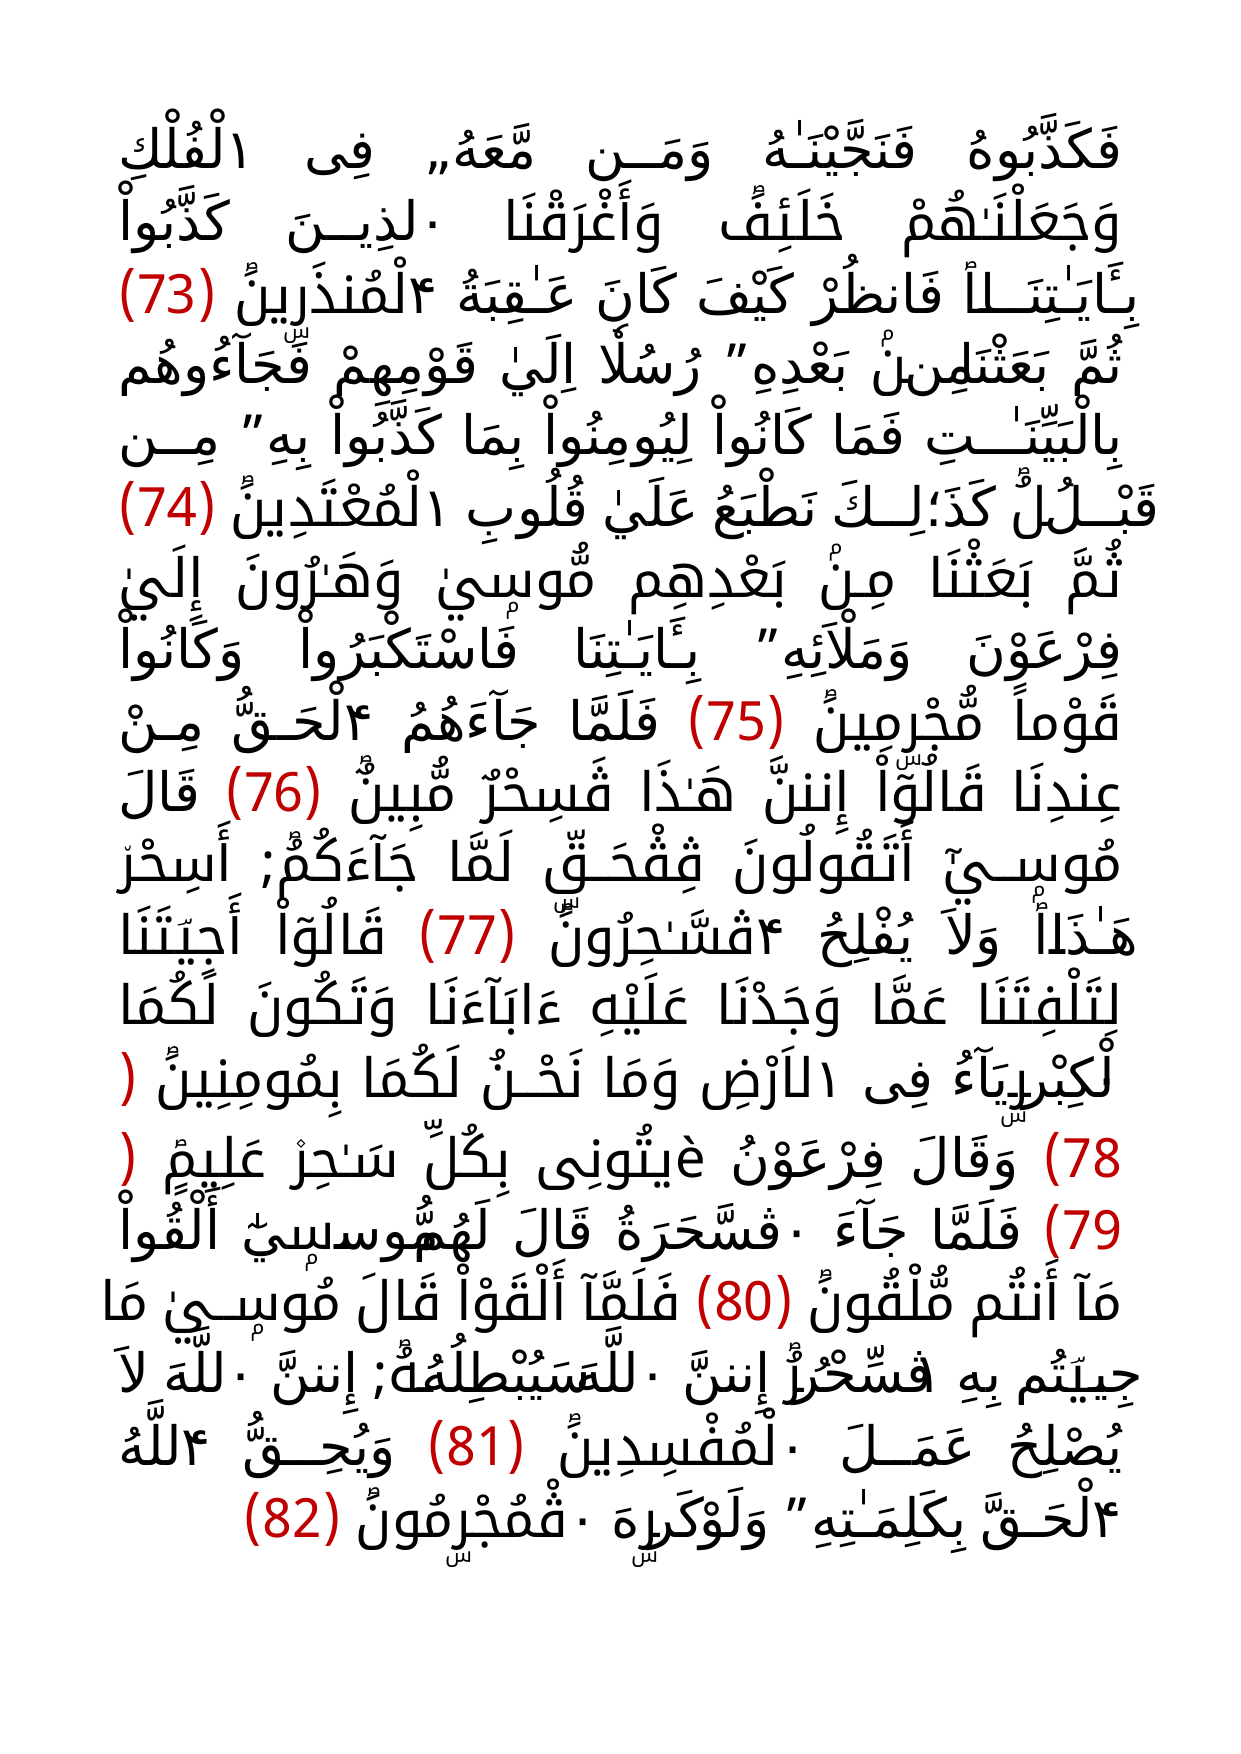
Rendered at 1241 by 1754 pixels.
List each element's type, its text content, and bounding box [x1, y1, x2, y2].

text بِسْمِ ۱للَّهِ ۱لرَّحْمَـٰنِ ۱لرَّحِيمِ أَلَٓرۭؐ تِلْــكَ ءَايَـٰتُ ۴لْكِتَـٰــبِ ۱لْحَكِيمِؐ (1) أَكَانَ لِلنَّاسسسِ عَجَباٗ اَنَ اَوْحَيْنَآ إِلَيٰ رَجُلٍ مِّنْهُمُ; أَنَ اَنذِرۣ ۱لنَّاسَؐ وَبَشِّرۣ ۱لذِيــنَ ءَامَنُوٓاْ أَنَّ لَهُمْ قَدَمَ صِدْققق۫ عِندَ رَبِّهِمْؐ قَالَ ۰لْكَـٰفِرُونَ إِنننَّ هَـٰذَا ڤَسِحْرٌ مُّبِين٘ؐ (2) ® اِنَّ رَبَّكُمُ ۴للَّهُ ۴ﻟ﮲ خَلَــقَ ۰لسَّمَـٰوَ؛تتتِ وَالاَرْضضضَ فِى سِتَّةِ أَيَّامٍ ثُمَّ "سْتَوۭيٰ عَلَــي ۰لْعَرْشِؐ يُدَبِّرُ ۴لاَمْرَؐ مَا مِــن شَفِيعٖ اِلاَّ مِـنۢ بَعْدِ إِذْنِهِؐ” ذَ؛لِكُمُ ۴للَّهُ رَبُّكُمْؐ فَاعْبُدُوهُؐ أَفَلاَ تَذَّكَّرُونَؐ (3) إِلَيْهِ مَرْجِعُكُمْ جَمِيعاًؐ وَعْدَ ۰للَّهِ حَقّاٗؐ اِنَّهُ„ يَبْدَؤُاْ ۴لْخَلْقَ ثُمَّ يُعِيدُهُ„ لِيَجْزۣيَ ۰لذِينَ ءَامَنُواْ وَعَمِلُواْ ۴ڤصَّـٰڤِحَـٰتِ بِالْقِسْطِؐ وَالذِيــنَ كَفَرُواْ لَهُمْ شَرَابببٌ مِّــنْ حَمِيمٍ وَعَذَاببب٘ اَلِيمٛ بِمَا كَانُواْ يَكْفُرُونَؐ (4) هُوَ ۰ﻟ﮲ جَعَــلَ ۰لشَّمْـسَ ضِيَآءً وَالْقَمَرَ نُوراً وَقَدَّرَهُ„ مَنَازۣلَ لِتَعْلَمُواْ عَدَدَ ۰لسِّنِينَ وَالْحِسَابببَؐ مَا خَلَــقَ ۰للَّهُ ذَ؛لِــكَ إِلاَّ بِالْحَقﱢّؐ نُفَصِّــلُ ۴لاَيَـٰتِ لِقَوْمٍ يَعْلَمُونَؐ (5) إِنَّ فِى 'خْتِچَفِ ۱ليْلِ وَالنَّهۭارۣ وَمَا خَلَــقَ ۰للَّهُ فِى ۱لسَّمَـٰوَ؛تتتِ وَالاَرْضضضِ ءَلاَيَـٰتٍ لِّقَوْمٍ يَتَّقُونَؐ (6) إِنننَّ ۰لذِيــنَ لاَ يَرْجُونَ لِقَآءَنَا وَرَضُواْ بِالْحَيَوٰةِ ۱لدُّنْيۭا وَاطْمَأَنُّواْ بِهَا وَالذِينَ هُمْ عَــنَ —ايَـٰتِنَا غَـٰفِلُونَ (7) ٱُوْلَئِــكَ مَأْوۭيٰهُمُ ۴لنَّارُ بِمَا كَانُواْ يَكْسِبُونَؐ (8) إِنَّ ۰لذِيــنَ ءَامَنُواْ وَعَمِلُواْ ۴ڤصَّـٰڤِحَـٰــتِ يَهْدِيهِمْ رَبُّهُم بِإِيمَـٰنِهِمْؐ تَجْرۣى مِــن تَحْتِهِمُ ۴لاَنْهَـٰرُ فِى جَنَّـٰــتِ ۱لنَّعِيمِؐ (9) دَعْوۭيٰهُمْ فِيهَا سُبْحَـٰنَــكَ ۰للَّهُمَّؐ وَتَحِيَّتُهُمْ فِيهَا سَچَمٌؐ وَءَاخِرُ دَعْوۭيٰهُمُ; أَنننۣ ۱لْحَمْدُ لِلهِ رَبببِّ ۱لْعَـٰلَمِينَؐ (10) © وَلَوْ يُعَجِّــلُ ۴للَّهُ لِلنَّاسسسِ ۱لشَّرَّ "سْتِعْجَالَهُم بِالْخَيْرۣ لَقُضِيَ إِلَيْهِمُ; أَجَلُهُمْؐ فَنَذَرُ ۴لذِيــنَ لاَ يَرْجُونَ لِقَآءَنَا فِى طُغْيَـٰنِــهِــمْ يَعْمَهُونَؐ (11) وَإِذَا مَسَّ ۰لِانسَـٰــنَ ۰لضُّرُّ دَعَانَا لِجَنۢبِهِ“ أَوْ قَاعِداٗ اَوْ قَآئِماًؐ فَلَمَّا كَشَفْنَا عَنْهُ ضُرَّهُ„ مَرَّ كَأَن لَّمْ يَدْعُنَآ إِلَيٰ ضُرٍّ مَّسَّهُؐ, كَذَ؛لِــكَ زُيِّــنَ لِلْمُسْرۣفِيــنَ مَا كَانُواْ يَعْمَلُونَؐ (12) وَلَقَدَ اَهْلَكْنَا ۰لْقُرُونَ مِــن قَـبْلِكُمْ لَمَّا ظَلَمُواْ وَجَآءَتْهُمْ رُسُلُهُم بِالْبَيِّنَـٰــتِؐ وَمَا كَانُواْ لِيُومِنُواْؐ كَذَ؛لِــكَ نَجْزۣى ۱لْقَوْمَ ۰ڤْمُجْرۣمِينَؐ (13) ثُمَّ جَعَلْنَـٰكُمْ خَلَئِفَ فِى ۱لاَرْضِ مِنۢ بَعْدِهِمْ لِنَنظُرَ كَيْفَ تَعْمَلُونَؐ (14) وَإِذَا تُتْلۭــيٰ عَلَيْهِمُ; ءَايَاتُنَا بَـيِّنَـٰــتٍ قَالَ ۰لذِيــنَ لاَ يَرْجُونَ لِقَآءَنَا "يــتِ بِقُرْءَانٖ غَيْرۣ هَـٰذَآ أَوْ بَدِّلْهُؐ قُــلْ مَا يَكُونُ لِــيَ أَنُ ۷بَدِّلَهُ„ مِــن تِلْقَآءِىْ نَفْسِيَؐ إِنَ اَتَّبِعُ إِلاَّ مَا يُوحۭــيٰٓ إِلَيَّؐ إِنِّــيَ أَخَافُ إِنننْ عَصَيْــتُ رَبِّى عَذَابببَ يَوْمٖ عَظِيمٍؐ (15) قُل لَّوْ شَآءَ ۰للَّهُ مَا تَلَوْتُهُ„ عَلَيْكُمْ وَلآَ أَدْرۭيٰكُم بِهِؐ” فَقَدْ لَبِثْــتُ فِيكُمْ عُمُراً مِّــن قَـبْلِهِؐ“ أَفَــلاَ تَعْقِلُونَؐ (16) فَمَــنَ اَظْلَمُ مِمَّنِ 'فْتَرۭيٰ عَلَــي ۰للَّهِ كَذِباٗ اَوْ كَذَّبببَ بِـَٔايَـٰتِهِؐ“ إِنَّهُ„ لاَ يُفْلِحُ ۴ڤْمُجْرۣمُونَؐ (17) وَيَعْبُدُونَ مِن دُونِ ۱للَّهِ مَا لاَ يَضُرُّهُمْ وَلاَ يَنفَعُهُمْ وَيَقُولُونَ هَـٰٓؤُلآَءِ شُفَعَـٰٓؤُنَا عِندَ ۰للَّهِؐ قُلَ اَتُنَبِّـُٔونَ ۰للَّهَ بِمَا لاَ يَعْلَمُ فِى ۱لسَّمَـٰوَ؛تِ وَلاَ فِى ۱لاَرْضضضِؐ سُبْحَـٰنَهُ„ وَتَعَـٰلۭيٰ عَمَّا يُشْرۣكُونَؐ (18) ® وَمَا كَانَ ۰لنَّاسسسُ إِلٓاَّ ٱُمَّةً وَ؛حِدَةً فَاخْتَلَفُواْؐ وَلَوْلاَ كَلِمَةٌ سَبَقَتْ مِن رَّبِّكَ لَقُضِيَ بَيْنَهُمْ فِيمَا فِيهِ يَخْتَلِفُونَؐ (19) وَيَقُولُونَ لَوْلآَ ٱُنزۣلَ عَلَيْهِ ءَايَةٌ مِّن رَّبِّهِؐ” فَقُـلِ اِنَّمَا ۰لْغَيْــبُ لِلهِؐ فَانتَظِرُوٓاْؐ إِنِّى مَعَكُم مِّنَ ۰لْمُنتَظِرۣينَؐ (20) وَإِذَآ أَذَقْنَا ۰لنَّاسَ رَحْمَةً مِّـنۢ بَعْدِ ضَرَّآءَ مَسَّتْهُمُ; إِذَا لَهُم مَّكْرٌ فِىٓ ءَايَاتِنَاؐ قُـلِ ۱للَّهُ أَسْرَعُ مَكْراٗؐ اِنَّ رُسُلَنَا يَكْتُبُونَ مَا تَمْكُرُونَؐ (21) هُوَ ۰ﻟ﮲ يُسَيِّرُكُمْ فِى ۱لْبَرّۣ وَاڤْبَحْرۣؐ حَتَّيٰٓ إِذَا كُنتُمْ فِى ۱لْفُلْــكِ وَجَرَيْــنَ بِهِم بِـرۣيحٍ طَيِّبَةٍ وَفَرۣحُواْ بِهَا جَآءَتْهَا رۣيح٘ عَاصِفٌ وَجَآءَهُمُ ۴لْمَوْجُ مِــن كُــلّۣ مَكَانٍ وَظَنُّوٓاْ أَنَّهُمُ; ٱُحِيطَ بِهِمْ دَعَوُاْ ۴للَّهَ مُخْلِصِيــنَ لَهُ ۴لدِّيــنَ لَـــئِـنَ اَنجَيْتَنَا مِــنْ هَـٰذِهِ” لَنَكُونَنَّ مِنَ ۰لشَّـٰكِرۣينَؐ (22) فَلَمَّآ أَنجۭيٰهُمُ; إِذَا هُمْ يَبْغُونَ فِى ۱لاَرْضِ بِغَيْرۣ ۱لْحَــقّۣؐ يَـٰٓأَيُّهَا ۰لنَّاسُ إِنَّمَا بَغْيُكُمْ عَلَــيٰٓ أَنفُسِكُمؐ مَّتَـٰعُ ۴لْحَيَوٰةِ ۱لدُّنْيۭاؐ ثُمَّ إِلَيْنَا مَرْجِعُكُمْ فَنُنَبِّيؖكُم بِمَا كُنتُمْ تَعْمَلُونَؐ (23) إِنَّمَا مَثَــلُ ۴لْحَيَوٰةِ ۱لدُّنْيۭا كَمَآءٖ اَنزَلْنَـٰهُ مِنَ ۰لسَّمَآءِ فَاخْتَلَطَؐ بِهِ” نَبَاتُ ۴لاَرْضضضِ مِمَّا يَاكُــلُ ۴لنَّاسُ وَالاَنْعَـٰمُؐ حَتَّيٰٓ إِذَآ أَخَذَتتتِ ۱لاَرْضُ زُخْرُفَهَا وَازَّيَّنَــتْ وَظَــنَّ أَهْلُهَآ أَنَّهُمْ قَـٰدِرُونَ عَلَيْهَآ أَتۭيٰهَآ أَمْرُنَا لَيْلٗا اَوْ نَهَاراً فَجَعَلْنَـٰهَا حَصِيداً كَأَن لَّمْ تَغْــنَ بِالاَمْسِؐ كَذَ؛لِــكَ نُفَصِّــلُ ۴لاَيَـٰــتِ لِقَوْمٍ يَتَفَكَّرُونَؐ (24) وَاللَّهُ يَدْعُوٓاْ إِلَيٰ دۭارۣ ۱لسَّچَمِ وَيَهْدِى مَـنْ يَّشَآءُ ﹹلَيٰ صِرَ؛طٍ مُّسْتَقِيــمٍؐ (25) ¤ لِّلذِيــنَ أَحْسَنُواْ ۴لْحُسْنۭيٰ وَزۣيَادَةٌؐ وَلاَ يَرْهَقُ وُجُوهَهُمْ قَتَرٌ وَلاَ ذِلَّة٘ؐ ۷وْلَئِــكَ أَصْحَـٰبُ ۴لْجَنَّةِؐ هُمْ فِيهَا خَـٰلِدُونَؐ (26) وَالذِيــنَ كَسَبُواْ ۴لسَّيِّـَٔاتتتِ جَزَآءُ سَيِّيؕةٙ بِمِثْلِهَــا وَتَرْهَقُهُمْ ذِلَّةٌ مَّا لَهُم مِّــنَ ۰للَّهِ مِــنْ عَاصِمٍ كَأَنَّمَآ ٱُغْشِيَــتْ وُجُوهُهُمْ قِطَعاً مِّــنَ ۰ليْــلۣ مُظْلِماٗؐ ۷وْلَئِــكَ أَصْحَـٰــبُ ۴لنّۭارۣ هُمْ فِيهَا خَـٰلِدُونَؐ (27) وَيَوْمَ نَحْشُرُهُمْ جَمِيعاً ثُمَّ نَقُولُ لِلذِيــنَ أَشْرَكُواْ مَكَانَكُمُ; أَنتُمْ وَشُرَكَآؤُكُمْ فَزَيَّلْنَا بَيْنَهُمْؐ وَقَالَ شُرَكَآؤُهُم مَّا كُنتُمُ; إِيَّانَا تَعْبُدُونَؐ (28) فَكَفۭيٰ بِاللَّهِ شَهِيداَۢ بَيْنَنَا وَبَيْنَكُمُ; إِن كُنَّا عَنْ عِبَادَتِكُمْ لَغَـٰفِلِينَؐ (29) هُنَالِــكَ تَبْلُواْ كُلُّ نَفْــسٍ مَّـآ أَسْلَفَتْؐ وَرُدُّوٓاْ إِلَــي ۰للَّهِ مَوْلۭيٰهُمُ ۴لْحَقﱢّؐ وَضَــلَّ عَنْهُم مَّا كَانُواْ يَفْتَرُونَؐ (30) قُلْ مَنْ يَّرْزُقُكُم مِّــنَ ۰لسَّمَآءِ وَالاَرْضضضِؐ أَمَّنْ يَّمْلِــكُ ۴لسَّمْعَ وَالاَبْصَـٰرَ وَمَــنْ يُّخْرۣجُ ۴لْحَيَّ مِــنَ ۰لْمَيِّــتِ وَيُخْرۣجُ ۴لْمَيِّــتَ مِــنَ ۰لْحَيِّ وَمَـنْ يُّدَبِّرُ ۴لاَمْرَؐ فَسَيَقُولُونَ ۰للَّهُؐ فَقُـلَ اَفَلاَ تَتَّقُونَؐ (31) فَذَ؛لِكُمُ ۴للَّهُ رَبُّكُمُ ۴لْحَقُّؐ فَمَاذَا بَعْدَ ۰لْحَقِّ إِلاَّ ۰لضَّچَلُؐ فَأَنّۭــيٰ تُصْرَفُونَؐ (32) كَذَ؛لِــكَ حَقَّــتْ كَلِمَـٰــتُ رَبِّكَ عَلَي ۰لذِيــنَ فَسَقُوٓاْ أَنَّهُمْ لاَ يُومِنُونَؐ (33) قُلْ هَلْ مِن شُرَكَآئِكُم مَّنْ يَّبْدَؤُاْ ۴لْخَلْقَ ثُمَّ يُعِيدُهُؐ, قُـلِ ۱للَّهُ يَبْدَؤُاْ ۴لْخَلْــقَ ثُمَّ يُعِيدُهُؐ, فَأَنّۭيٰ تُوفَكُونَؐ (34) قُلْ هَلْ مِن شُرَكَآئِكُم مَّـنْ يَّهْدِىٓ إِلَي ۰لْحَـقﱢّؐ قُـلِ ۱للَّهُ يَهْدِى ڤِڤْحَــقّۣؐ أَفَمَـنْ يَّهْدِﻯٓ إِلَــي ۰لْحَقِّ أَحَقُّ أَنْ يُّتَّبَعَ أَمَّن لاَّ يَهَدِّځٓ إِلٓاَّ أَنْ يُّهْدۭيٰؐ فَمَا لَكُمْؐ كَيْفَ تَحْكُمُونَؐ (35) وَمَا يَتَّبِعُ أَكْثَرُهُمُ; إِلاَّ ظَنّاٗؐ اِنَّ ۰لظَّــنَّ لاَ يُغْنِى مِنَ ۰لْحَقِّ شَيْــٔاٗؐ اِنننَّ ۰للَّهَ عَلِيمٛ بِمَا يَفْعَلُونَؐ (36) ® وَمَا كَانننَ هَـٰذَا ۰لْقُرْءَانُ أَنننْ يُّـفْتَرۭيٰ مِن دُونِ ۱للَّهِؐ وَچَكِــن تَصْدِيــقَ ۰ﻟـذِى بَيْنَ يَدَيْهِ وَتَفْصِيلَ ۰لْكِتَـٰبِ لاَ رَيْــبَ فِيهِ مِن رَّبِّ ۱لْعَـٰلَمِينَؐ (37) أَمْ يَقُولُونَ "فْتَرۭيٰهُؐ قُلْ فَاتُواْ بِسُورَةٍ مِّثْلِهِؐ” وَادْعُواْ مَـنِ 'سْتَطَعْتُم مِّن دُونِ ۱للَّهِ إِننن كُنتُمْ صَـٰدِقِينَؐ (38) بَلْ كَذَّبُواْ بِمَا لَمْ يُحِيطُواْ بِعِلْمِهِ” وَلَمَّا يَاتِهِمْ تَاوۣيلُهُؐ, كَذَ؛لِــكَ كَذَّبببَ ۰لذِيــنَ مِـن قَبْلِهِمْؐ فَانظُرْ كَيْفَ كَانَ عَـٰقِبَةُ ۴لظَّـٰلِمِينَؐ (39) وَمِنْهُم مَّنْ يُّومِنُ بِهِ” وَمِنْهُم مَّن لاَّ يُومِنُ بِهِؐ” وَرَبُّــكَ أَعْلَمُ بِالْمُفْسِدِينَؐ (40) وَإِن كَذَّبُوكككَ فَقُـل لِّى عَمَلِى وَلَكُمْ عَمَلُكُمُ; أَنتُم بَرۣيٓــُٔونَ مِمَّآ أَعْمَلُ وَأَنَا بَرۣىٓءٌ مِّمَّا تَعْمَلُونَؐ (41) وَمِنْهُم مَّنْ يَّسْتَمِعُونَ إِلَيْكَؐ أَفَأَنــتَ تُسْمِعُ ۴لصُّمَّ وَلَوْ كَانُواْ لاَ يَعْقِلُونَؐ (42) وَمِنْهُم مَّنْ يَّنظُرُ إِلَيْــكَؐ أَفَأَنتَ تَهْدِى ۱لْعُمْيَ وَلَوْ كَانُواْ لاَ يُبْصِرُونَؐ (43) إِنننَّ ۰للَّهَ لاَ يَظْلِمُ ۴لنَّاسَ شَيْـٔاًؐ وَچَكِــنَّ ۰لنَّاسسسَ أَنفُسَهُمْ يَظْلِمُونَؐ (44) وَيَوْمَ نَحْشُرُهُمْ كَأَن لَّمْ يَلْبَثُوٓاْ إِلاَّ سَاعَةً مِّــنَ ۰لنَّهۭارۣ يَتَعَارَفُونَ بَيْنَهُمْؐ قَدْ خَسِرَ ۰لذِيــنَ كَذَّبُواْ بِلِقَآءِ ۱للَّهِ وَمَا كَانُواْ مُهْتَدِينَؐ (45) وَإِمَّا نُرۣيَنَّــكَ بَعْضَ ۰ﻟ﮲ نَعِدُهُمُ; أَوْ نَتَوَفَّيَنَّــكَ فَإِلَيْنَا مَرْجِعُهُمْؐ ثُمَّ ۰للَّهُ شَهِيد٘ عَلَــيٰ مَا يَفْعَلُونَؐ (46) وَلِكُــلّۣ ٱُمَّــةٍ رَّسُولٌؐ فَإِذَا جَآءَ رَسُولُهُمْ قُضِــيَ بَــيْـنَهُم بِالْقِسْطِ وَهُمْ لاَ يُظْلَمُونَؐ (47) وَيَقُولُونَ مَتۭــيٰ هَـٰذَا ۰لْوَعْدُ إِن كُنتُمْ صَـٰدِقِينَؐ (48) © قُــل لٓاَّ أَمْلِكُ لِنَفْسِى ضَرّاً وَلاَ نَفْعاٗ اِلاَّ مَا شَآءَ ۰للَّهُؐ لِكُــلّۣ ٱُمَّـةٖ اَجَل٘ؐ اِذَا جَآءَ اجَلُهُمْ فَلاَ يَسْتَـٰخِرُونَ سَاعَةًؐ وَلاَ يَسْتَقْدِمُونَؐ (49) قُلَ اَرَ×يْتُمُ; إِنَ اَتۭيٰكُمْ عَذَابُهُ„ بَيَـٰتاٗ اَوْ نَهَاراً مَّاذَا يَسْتَعْجِـلُ مِنْهُ ۴ڤْمُجْرۣمُونَؐ (50) أَثُمَّ إِذَا مَا وَقَعَ ءَامَنتُم بِهِؐ“ ءَاچَنَ وَقَدْ كُنتُم بِهِ” تَسْتَعْجِلُونَؐ (51) ثُمَّ قِيلَ لِلذِيــنَ ظَلَمُواْ ذُوقُواْ عَذَابَ ۰لْخُلْدِؐ هَلْ تُجْزَوْنَ إِلاَّ بِمَا كُنتُمْ تَكْسِبُونَؐ (52) وَيَسْتَنۢبِـُٔونَــكَ أَحَقّﹲ هُوَؐ قُلِ اِى وَرَبِّيَ إِنَّهُ„ لَحَقٌّ وَمَآ أَنتُم بِمُعْجِزۣينَؐ (53) وَلَوَ اَنَّ لِكُلِّ نَفْــسٍ ظَلَمَتْ مَا فِى ۱لاَرْضِ لاَفْتَدَتْ بِهِؐ” وَأَسَرُّواْ ۴لنَّدَامَةَ لَمَّا رَأَوُاْ ۴لْعَذَابَ وَقُضِيَ بَيْنَهُم بِالْقِسْطِ وَهُمْ لاَ يُظْلَمُونَؐ (54) أَلآَ إِنننَّ لِلهِ مَا فِى ۱لسَّمَـٰوَ؛تِ وَالاَرْضضضِؐ أَلآَ إِنَّ وَعْدَ ۰للَّهِ حَقٌّؐ وَچَكِنَّ أَكْثَرَهُمْ لاَ يَعْلَمُونَؐ (55) هُوَ يُحْىِ” وَيُمِيــتُؐ وَإِلَيْهِ تُرْجَعُونَؐ (56) يَـٰٓأَيُّهَا ۰لنَّاسسسُ قَدْ جَآءَتْكُم مَّوْعِظَةٌ مِّن رَّبِّكُمْ وَشِفَآءٌ لِّمَا فِى ۱لصُّدُورۣ وَهُديً وَرَحْمَةٌ لِّلْمُومِنِينَؐ (57) قُلْ بِفَضْلِ ۱للَّهِ وَبِرَحْمَتِهِ” فَبِذَ؛لِــكَ فَلْيَفْرَحُواْؐ هُوَ خَيْرٌ مِّمَّا يَجْمَعُونَؐ (58) قُلَ اَرَ×يْتُم مَّآ أَنزَلَ ۰للَّهُ لَكُم مِّن رّۣزْقٍ فَجَعَلْتُم مِّنْهُ حَرَاماً وَحَچَلًؐا قُــلَ —آللَّهُ أَذِنَ لَكُمُ; أَمْ عَلَــي ۰للَّهِ تَفْتَرُونَؐ (59) وَمَا ظَــنُّ ۴لذِيــنَ يَـفْتَرُونَ عَلَــي ۰للَّهِ ۱لْكَذِبَ يَوْمَ ۰لْقِيَـٰمَةِؐ إِنننَّ ۰للَّهَ لَذُو فَضْــل۫ عَلَــي ۰لنَّاسِؐ وَچَكِــنَّ أَكْثَرَهُمْ لاَ يَشْكُرُونَؐ (60) ® وَمَا تَكُونُ فِى شَأْنٍ وَمَا تَتْلُواْ مِنْهُ مِن قُرْءَانٍ وَلاَ تَعْمَلُونَ مِــنْ عَمَــل۫ اِلاَّ كُنَّا عَلَيْكُمْ شُهُوداٗ اِذْ تُفِيضُونَ فِيهِؐ وَمَا يَعْزُبُ عَن رَّبِّــكَ مِــن مِّثْقَالِ ذَرَّةٍ فِى ۱لاَرْضِ وَلاَ فِى ۱لسَّمَآءِؐ وَلآَ أَصْغَرَ مِــن ذَ؛لِــكَ وَلآَ أَكْبَرَ إِلاَّ فِى كِتَـٰــبٍ مُّبِينٖؐ (61) اَلآَ إِنَّ أَوْلِيَآءَ ۰للَّهِ لاَ خَوْف٘ عَلَيْهِمْ وَلاَ هُمْ يَحْزَنُونَؐ (62) ۰لذِيــنَ ءَامَنُواْ وَكَانُواْ يَتَّقُونَ (63) لَهُمُ ۴لْبُشْرۭيٰ فِى ۱لْحَيَوٰةِ ۱لدُّنْيۭا وَفِى ۱لاَخِرَةِؐ لاَ تَبْدِيـلَ لِكَلِمَـٰــتِ ۱للَّهِؐ ذَ؛لِكَ هُوَ ۰لْفَوْزُ ۴لْعَظِيمُؐ (64) وَلاَ يُحْزۣنــكَ قَوْلُهُمُؐ; إِنَّ ۰لْعِزَّةَ لِلهِ جَمِيعاٗؐ هُوَ ۰لسَّمِيعُ ۴لْعَلِيمُؐ (65) أَلآَ إِنننَّ لِلهِ مَـن فِى ۱لسَّمَـٰوَ؛تتتِ وَمَـن فِى ۱لاَرْضِؐ وَمَا يَتَّبِعُ ۴لذِيــنَ يَدْعُونَ مِن دُونِ ۱للَّهِ شُرَكَآءَؐ اۭنْ يَّتَّبِعُونَ إِلاَّ ۰لظَّنَّؐ وَإِنْ هُمُ; إِلاَّ يَخْرُصُونَؐ (66) هُوَ ۰ﻟ﮲ جَعَــلَ لَكُمُ ۴ليْـلَ لِتَسْكُنُواْ فِيهِ وَالنَّهَارَ مُبْصِراٗؐ اِنَّ فِى ذَ؛لِــكَ ءَلاَيَـٰــتٍ لِّقَوْمٍ يَسْمَعُونَؐ (67) قَالُواْ èتَّخَذَ ۰للَّهُ وَلَداًؐ سُبْحَـٰنَهُؐ, هُوَ ۰لْغَنِيُّؐ لَهُ„ مَا فِى ۱لسَّمَـٰوَ؛تِ وَمَا فِى ۱لاَرْضِؐ إِنْ عِندَكُم مِّــن سُلْطَـٰــنٙ بِهَـٰذَآؐ أَتَقُولُونَ عَلَــي ۰للَّهِ مَا لاَ تَعْلَمُونَؐ (68) قُـلِ اِنَّ ۰لذِينَ يَفْتَرُونَ عَلَــي ۰للَّهِ ۱لْكَذِبببَ لاَ يُفْڤِحُونَؐ (69) مَتَـٰعٌ فِى ۱لدُّنْيۭاؐ ثُمَّ إِلَيْنَا مَرْجِعُهُمْ ثُمَّ نُذِيقُهُمُ ۴لْعَذَابببَ ۰لشَّدِيدَ بِمَا كَانُواْ يَكْفُرُونَؐ (70) ¥ وَاتْــلُ عَلَيْهِمْ نَبَأَ نُوحٖ اِذْ قَالَ لِقَوْمِهِ” يَـٰقَوْمِ إِننن كَانَ كَبُرَ عَلَيْكُم مَّقَامِى وَتَذْكِيرۣى بِـَٔايَـٰــتِ ۱للَّهِ فَعَلَــي ۰للَّهِ تَوَكَّلْــتُؐ فَأَجْمِعُوٓاْ أَمْرَكُمْ وَشُرَكَآءَكُمْؐ ثُمَّ لاَ يَكُــنَ اَمْرُكُمْ عَلَيْكُمْ غُمَّةًؐ ثُمَّ "قْضُوٓاْ إِلَيَّ وَلاَ تُنظِرُونِؐ (71) فَإِن تَوَلَّيْتُمْ فَمَا سَأَلْتُكُم مِّنَ اَجْرٖؐ اِنَ اَجْرۣيَ إِلاَّ عَلَــي ۰للَّهِؐ وَٱُمِرْتتتُ أَنَ اَكُونَ مِــنَ ۰لْمُسْلِمِينَؐ (72) فَكَذَّبُوهُ فَنَجَّيْنَـٰهُ وَمَــن مَّعَهُ„ فِى ۱لْفُلْكِ وَجَعَلْنَـٰهُمْ خَلَئِفَؐ وَأَغْرَقْنَا ۰لذِيــنَ كَذَّبُواْ بِـَٔايَـٰتِنَــاؐ فَانظُرْ كَيْفَ كَانَ عَـٰقِبَةُ ۴لْمُنذَرۣينَؐ (73) ثُمَّ بَعَثْنَا مِنۢ بَعْدِهِ” رُسُلٗا اِلَيٰ قَوْمِهِمْ فَجَآءُوهُم بِالْبَيِّنَـٰــتِ فَمَا كَانُواْ لِيُومِنُواْ بِمَا كَذَّبُواْ بِهِ” مِــن قَبْــلُؐ كَذَ؛لِــكَ نَطْبَعُ عَلَيٰ قُلُوبِ ۱لْمُعْتَدِينَؐ (74) ثُمَّ بَعَثْنَا مِـنۢ بَعْدِهِم مُّوسۭيٰ وَهَـٰرُونَ إِلَيٰ فِرْعَوْنَ وَمَلْاَئِهِ” بِـَٔايَـٰتِنَا فَاسْتَكْبَرُواْ وَكَانُواْ قَوْماً مُّجْرۣمِينَؐ (75) فَلَمَّا جَآءَهُمُ ۴لْحَـقُّ مِـنْ عِندِنَا قَالُوٓاْ إِنننَّ هَـٰذَا ڤَسِحْرٌ مُّبِينٌؐ (76) قَالَ مُوسۭــيٰٓ أَتَقُولُونَ ڤِڤْحَــقّۣ لَمَّا جَآءَكُمُؐ; أَسِحْر٘ هَـٰذَاؐ وَلاَ يُفْلِحُ ۴ڤسَّـٰحِرُونَؐ (77) قَالُوٓاْ أَجِيؔتَنَا لِتَلْفِتَنَا عَمَّا وَجَدْنَا عَلَيْهِ ءَابَآءَنَا وَتَكُونَ لَكُمَا ۰لْكِبْرۣيَآءُ فِى ۱لاَرْضِ وَمَا نَحْــنُ لَكُمَا بِمُومِنِينَؐ (78) وَقَالَ فِرْعَوْنُ èيتُونِى بِكُلِّ سَـٰحِر۫ عَلِيمٍؐ (79) فَلَمَّا جَآءَ ۰ڤسَّحَرَةُ قَالَ لَهُم مُّوسۭيٰٓ أَلْقُواْ مَآ أَنتُم مُّلْقُونَؐ (80) فَلَمَّآ أَلْقَوْاْ قَالَ مُوسۭــيٰ مَا جِيؔتُم بِهِ ۱ڤسِّحْرُؐ إِنننَّ ۰للَّهَ سَيُبْطِلُهُؐ; إِنننَّ ۰للَّهَ لاَ يُصْلِحُ عَمَــلَ ۰لْمُفْسِدِينَؐ (81) وَيُحِــقُّ ۴للَّهُ ۴لْحَـقَّ بِكَلِمَـٰتِهِ” وَلَوْ كَرۣهَ ۰ڤْمُجْرۣمُونَؐ (82) [118, 118, 1122, 1559]
